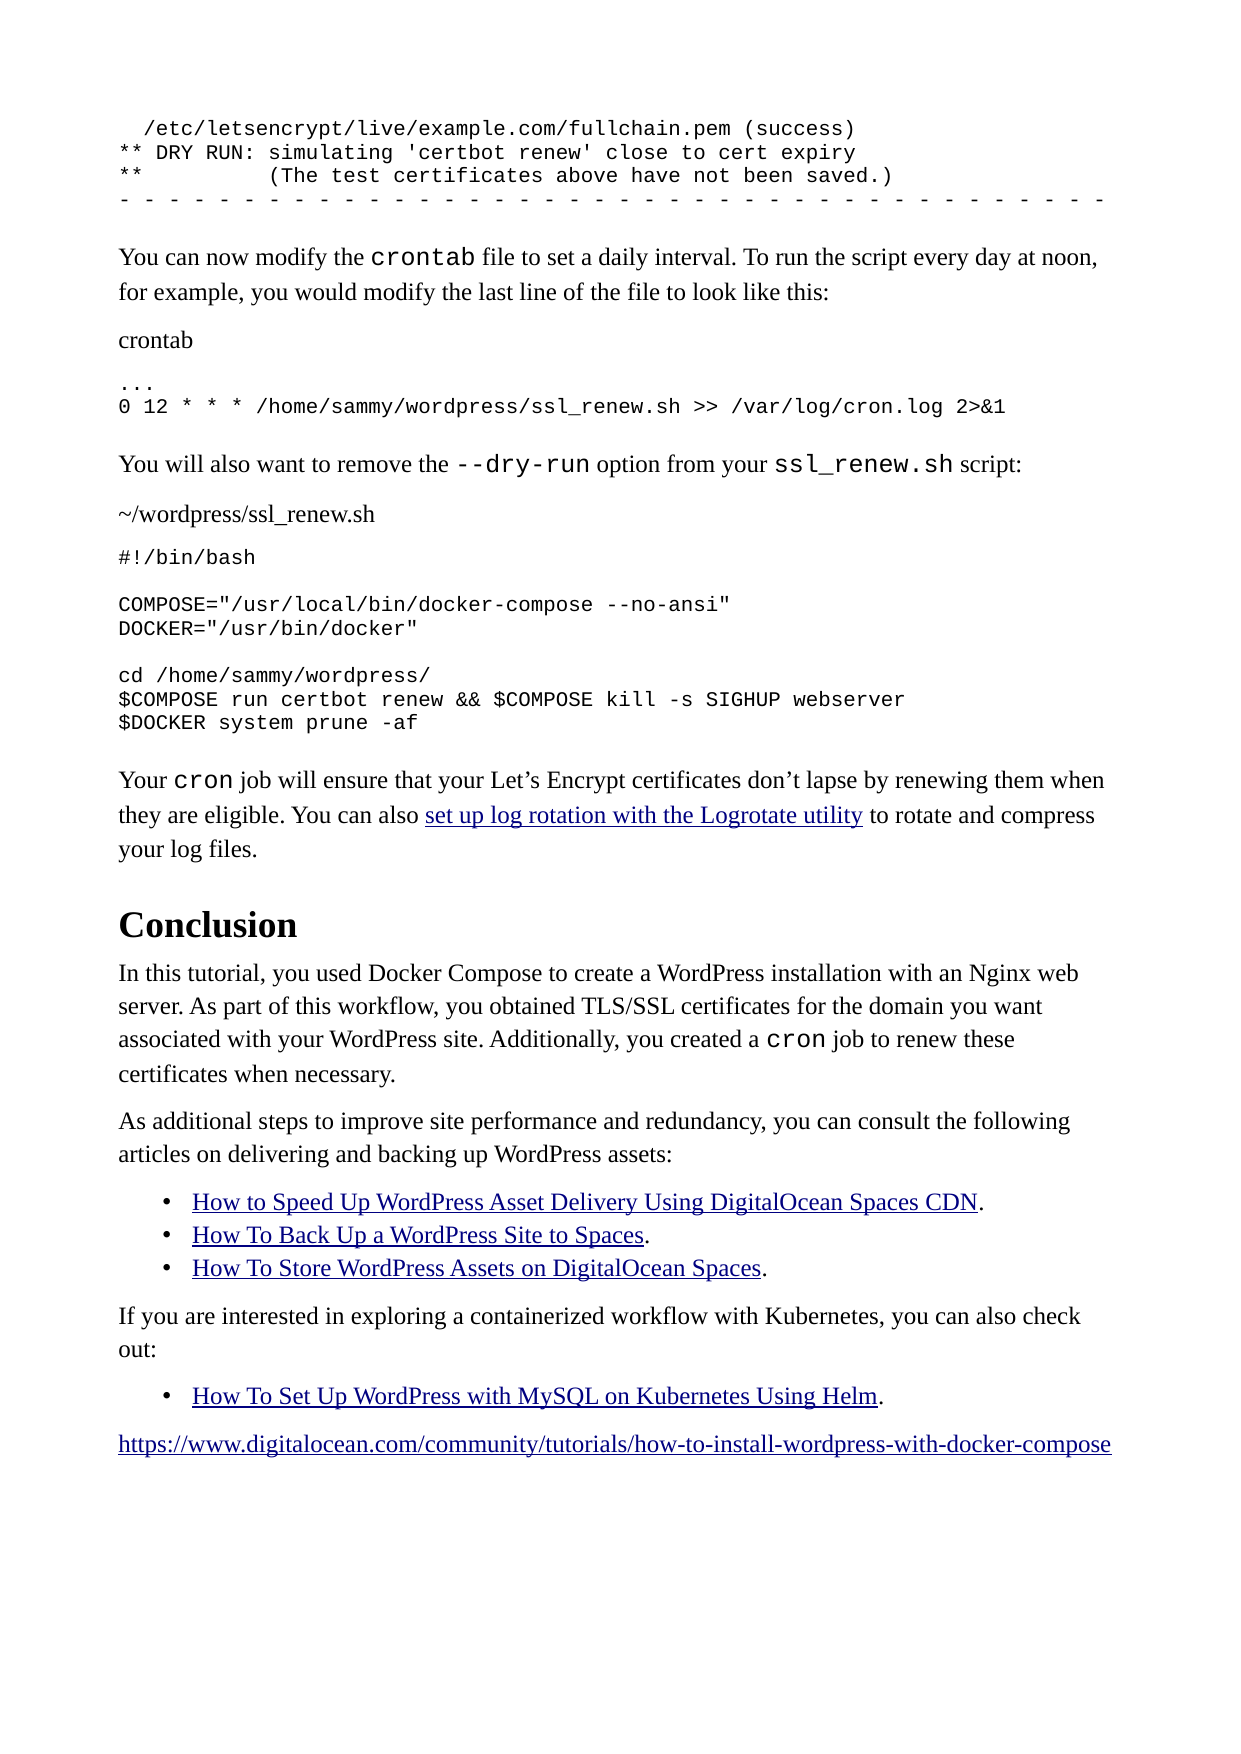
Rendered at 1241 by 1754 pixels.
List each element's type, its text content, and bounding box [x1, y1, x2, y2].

list How To Set Up WordPress with MySQL on Kubernetes Using Helm. [162, 1381, 1122, 1410]
text cd /home/sammy/wordpress/ [118, 665, 1122, 689]
text #!/bin/bash [118, 547, 1122, 571]
text In this tutorial, you used Docker Compose to create a WordPress installation with an Nginx web server. As part of this workflow, you obtained TLS/SSL certificates for the domain you want associated with your WordPress site. Additionally, you created a cron job to renew these certificates when necessary. [118, 958, 1122, 1088]
text - - - - - - - - - - - - - - - - - - - - - - - - - - - - - - - - - - - - - - - - [118, 189, 1122, 213]
text If you are interested in exploring a containerized workflow with Kubernetes, you can also check out: [118, 1301, 1122, 1362]
text You can now modify the crontab file to set a daily interval. To run the script every day at noon, for example, you would modify the last line of the file to look like this: [118, 242, 1122, 306]
text $COMPOSE run certbot renew && $COMPOSE kill -s SIGHUP webserver [118, 689, 1122, 712]
text ~/wordpress/ssl_renew.sh [118, 499, 1122, 528]
text ** (The test certificates above have not been saved.) [118, 165, 1122, 189]
list How to Speed Up WordPress Asset Delivery Using DigitalOcean Spaces CDN. [162, 1187, 1122, 1216]
text ** DRY RUN: simulating 'certbot renew' close to cert expiry [118, 142, 1122, 165]
text DOCKER="/usr/bin/docker" [118, 618, 1122, 641]
text COMPOSE="/usr/local/bin/docker-compose --no-ansi" [118, 594, 1122, 618]
list How To Store WordPress Assets on DigitalOcean Spaces. [162, 1253, 1122, 1282]
text Your cron job will ensure that your Let’s Encrypt certificates don’t lapse by renewing them when they are eligible. You can also set up log rotation with the Logrotate utility to rotate and compress your log files. [118, 766, 1122, 862]
text $DOCKER system prune -af [118, 712, 1122, 736]
text As additional steps to improve site performance and redundancy, you can consult the following articles on delivering and backing up WordPress assets: [118, 1106, 1122, 1168]
text crontab [118, 325, 1122, 354]
subtitle Conclusion [118, 902, 1122, 945]
text ... [118, 372, 1122, 396]
text 0 12 * * * /home/sammy/wordpress/ssl_renew.sh >> /var/log/cron.log 2>&1 [118, 396, 1122, 420]
text https://www.digitalocean.com/community/tutorials/how-to-install-wordpress-with-docker-compose [118, 1429, 1122, 1458]
text You will also want to remove the --dry-run option from your ssl_renew.sh script: [118, 449, 1122, 480]
text /etc/letsencrypt/live/example.com/fullchain.pem (success) [118, 118, 1122, 142]
list How To Back Up a WordPress Site to Spaces. [162, 1220, 1122, 1249]
